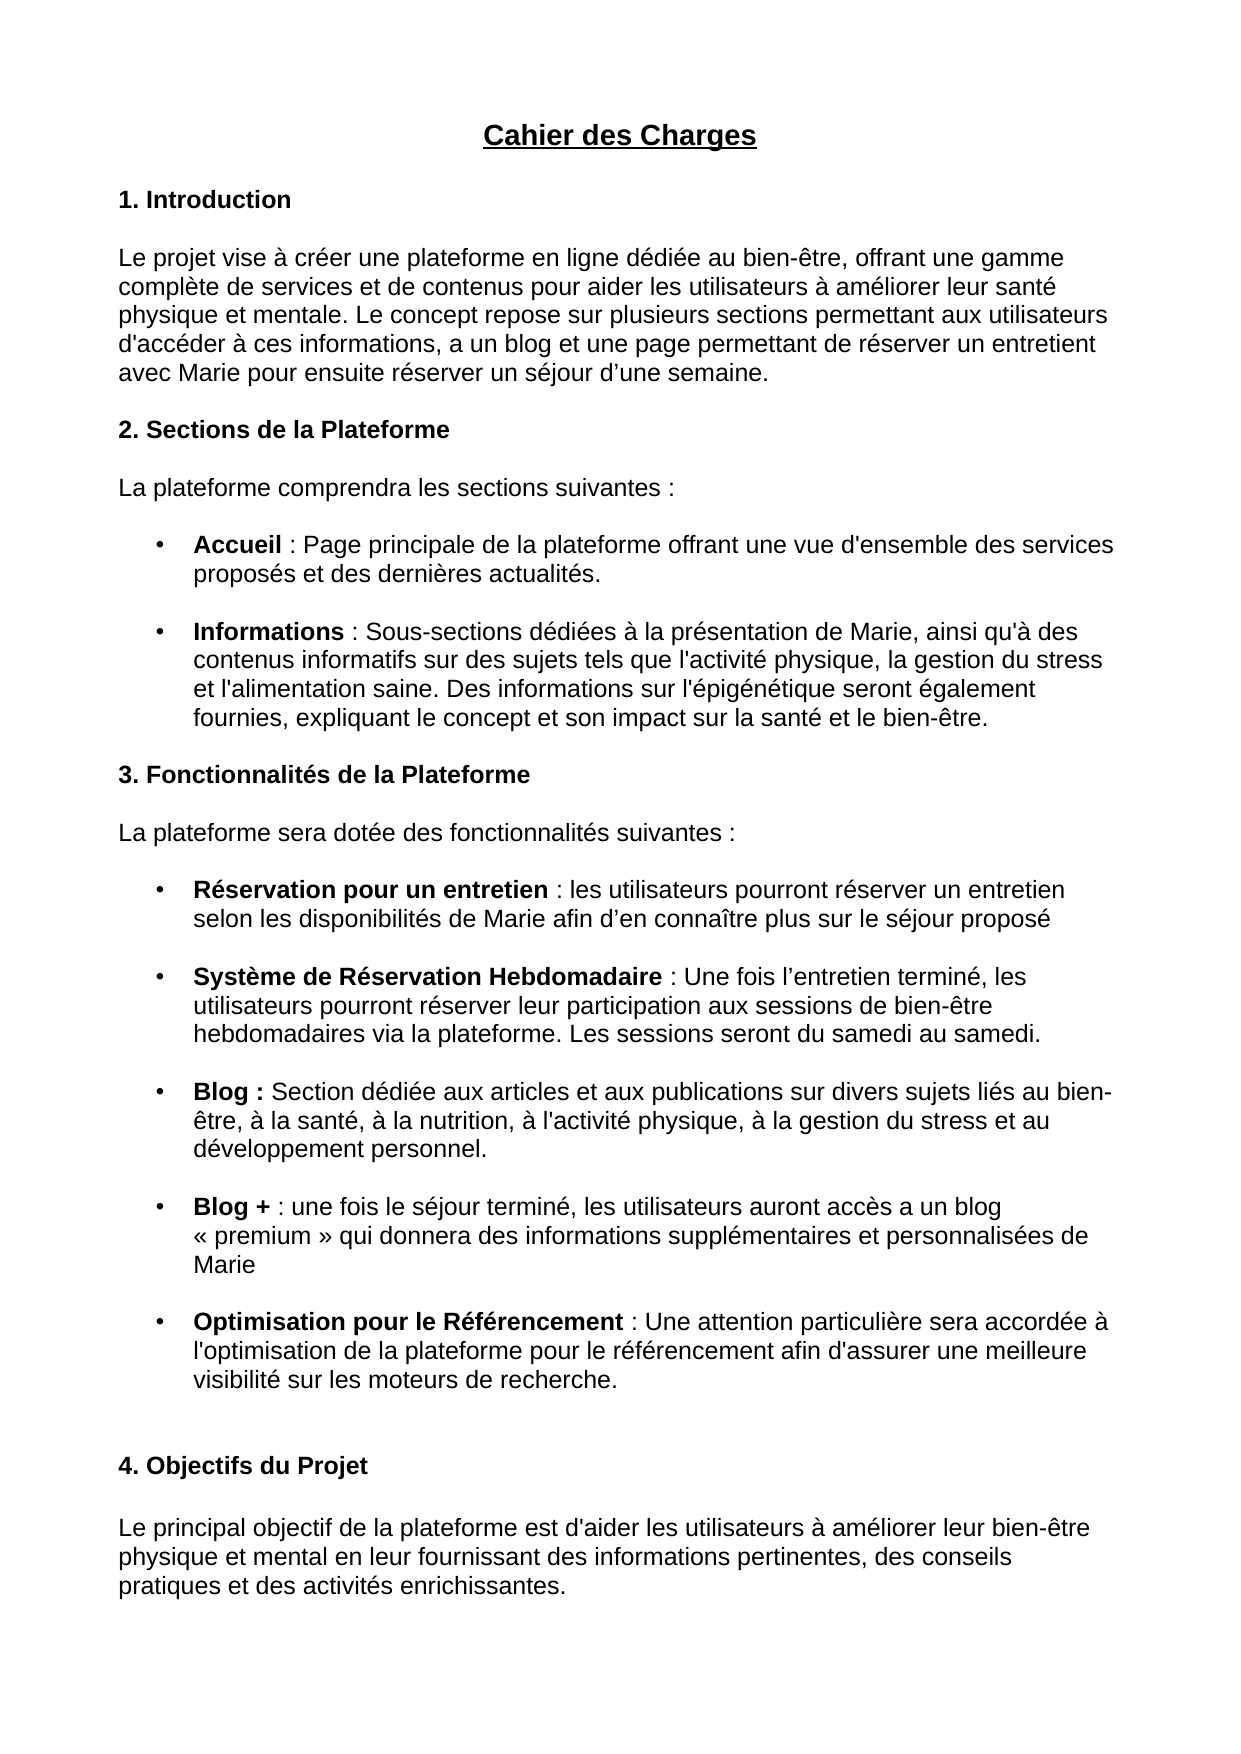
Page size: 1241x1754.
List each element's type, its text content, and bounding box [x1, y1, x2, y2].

text 4. Objectifs du Projet [118, 1451, 1122, 1480]
text 1. Introduction [118, 185, 1122, 214]
text Cahier des Charges [118, 118, 1122, 152]
text Le projet vise à créer une plateforme en ligne dédiée au bien-être, offrant une gamme complète de services et de contenus pour aider les utilisateurs à améliorer leur santé physique et mentale. Le concept repose sur plusieurs sections permettant aux utilisateurs d'accéder à ces informations, a un blog et une page permettant de réserver un entretient avec Marie pour ensuite réserver un séjour d’une semaine. [118, 243, 1122, 386]
list Blog : Section dédiée aux articles et aux publications sur divers sujets liés au bien-être, à la santé, à la nutrition, à l'activité physique, à la gestion du stress et au développement personnel. [156, 1077, 1122, 1163]
text La plateforme comprendra les sections suivantes : [118, 473, 1122, 501]
list Réservation pour un entretien : les utilisateurs pourront réserver un entretien selon les disponibilités de Marie afin d’en connaître plus sur le séjour proposé [156, 875, 1122, 933]
list Optimisation pour le Référencement : Une attention particulière sera accordée à l'optimisation de la plateforme pour le référencement afin d'assurer une meilleure visibilité sur les moteurs de recherche. [156, 1307, 1122, 1393]
list Système de Réservation Hebdomadaire : Une fois l’entretien terminé, les utilisateurs pourront réserver leur participation aux sessions de bien-être hebdomadaires via la plateforme. Les sessions seront du samedi au samedi. [156, 962, 1122, 1048]
text 2. Sections de la Plateforme [118, 415, 1122, 444]
text La plateforme sera dotée des fonctionnalités suivantes : [118, 818, 1122, 847]
text 3. Fonctionnalités de la Plateforme [118, 760, 1122, 789]
text Le principal objectif de la plateforme est d'aider les utilisateurs à améliorer leur bien-être physique et mental en leur fournissant des informations pertinentes, des conseils pratiques et des activités enrichissantes. [118, 1513, 1122, 1599]
list Blog + : une fois le séjour terminé, les utilisateurs auront accès a un blog « premium » qui donnera des informations supplémentaires et personnalisées de Marie [156, 1192, 1122, 1278]
list Informations : Sous-sections dédiées à la présentation de Marie, ainsi qu'à des contenus informatifs sur des sujets tels que l'activité physique, la gestion du stress et l'alimentation saine. Des informations sur l'épigénétique seront également fournies, expliquant le concept et son impact sur la santé et le bien-être. [156, 617, 1122, 732]
list Accueil : Page principale de la plateforme offrant une vue d'ensemble des services proposés et des dernières actualités. [156, 530, 1122, 588]
